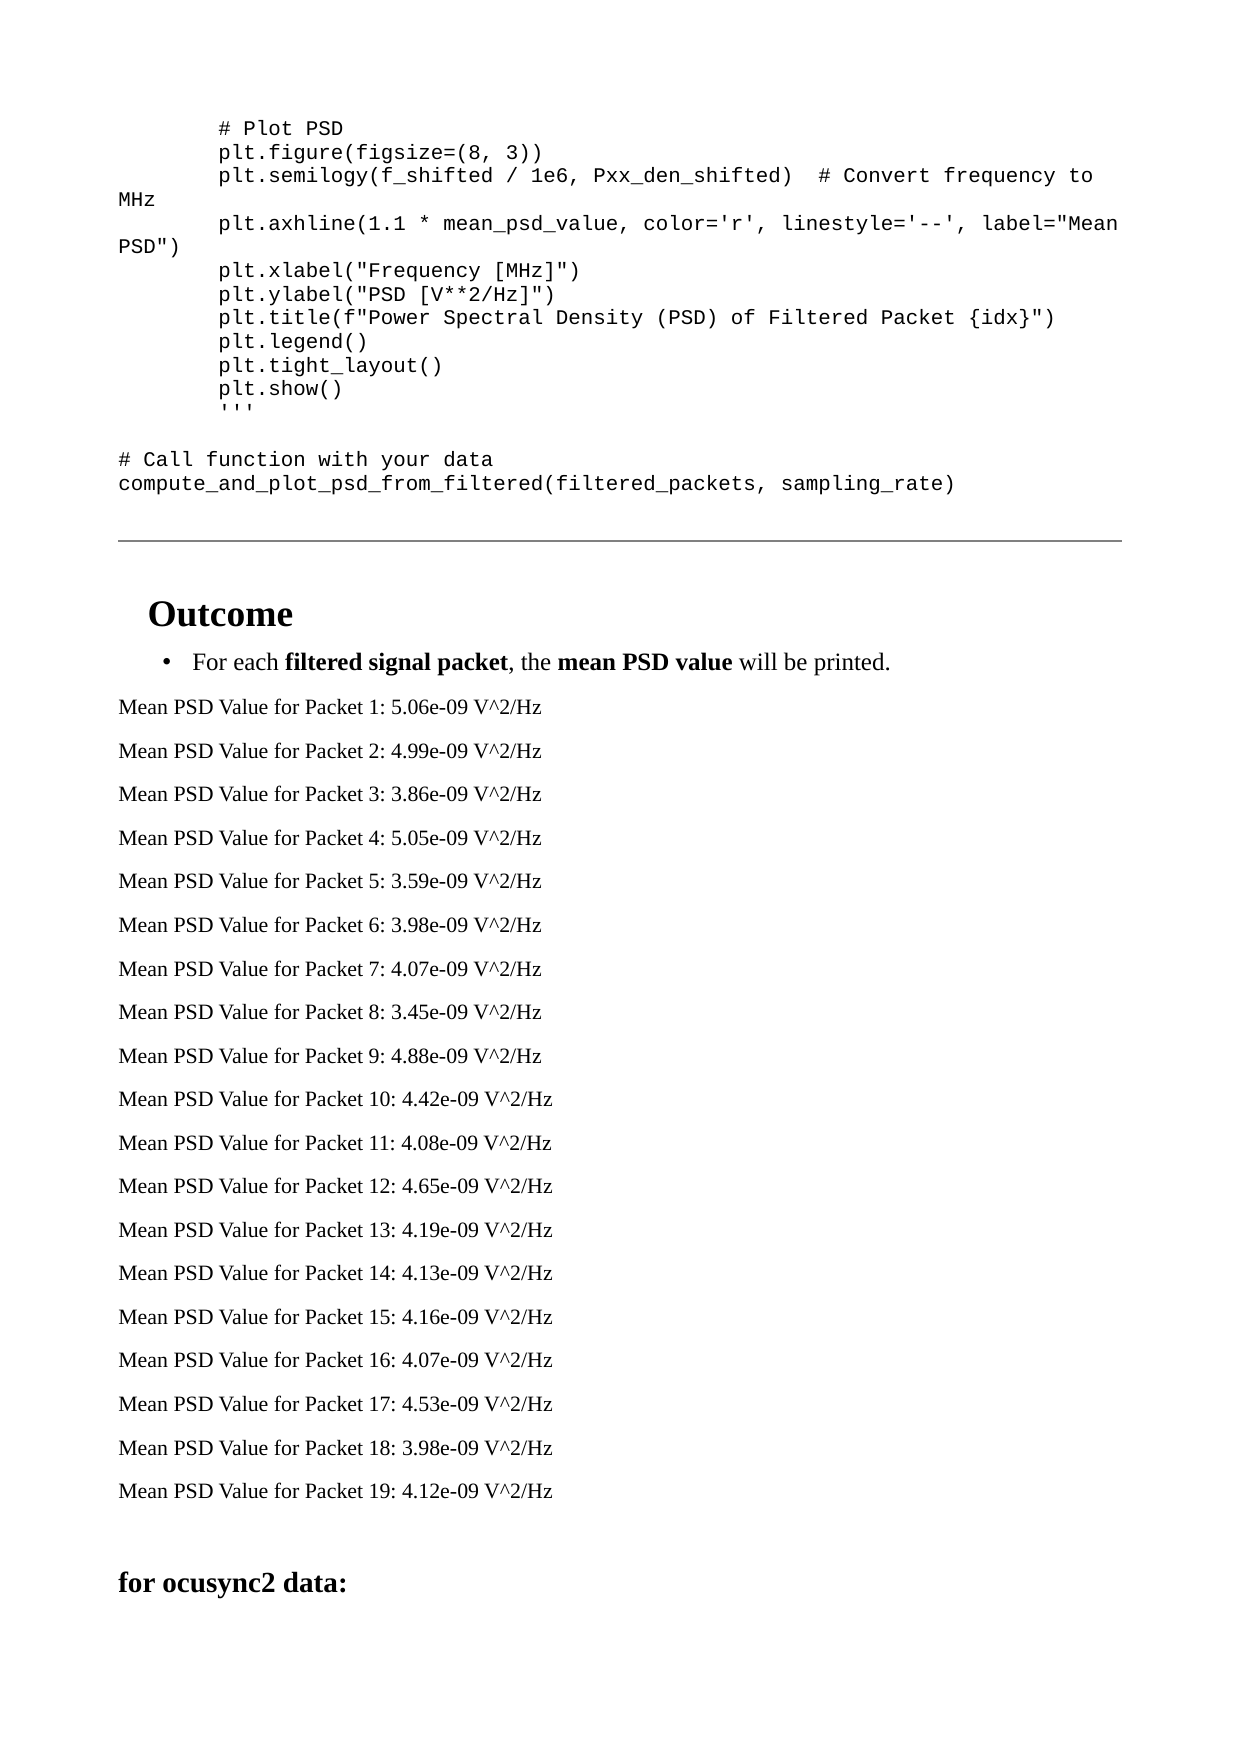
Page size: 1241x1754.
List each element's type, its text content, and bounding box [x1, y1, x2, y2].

text Mean PSD Value for Packet 4: 5.05e-09 V^2/Hz [118, 825, 1122, 850]
text for ocusync2 data: [118, 1565, 1122, 1599]
text plt.figure(figsize=(8, 3)) [118, 142, 1122, 165]
text plt.legend() [118, 331, 1122, 354]
subtitle ✅Outcome [118, 591, 1122, 634]
text Mean PSD Value for Packet 18: 3.98e-09 V^2/Hz [118, 1434, 1122, 1460]
text Mean PSD Value for Packet 5: 3.59e-09 V^2/Hz [118, 868, 1122, 894]
text compute_and_plot_psd_from_filtered(filtered_packets, sampling_rate) [118, 473, 1122, 496]
text # Plot PSD [118, 118, 1122, 142]
text Mean PSD Value for Packet 1: 5.06e-09 V^2/Hz [118, 694, 1122, 719]
text plt.title(f"Power Spectral Density (PSD) of Filtered Packet {idx}") [118, 307, 1122, 331]
text plt.semilogy(f_shifted / 1e6, Pxx_den_shifted) # Convert frequency to MHz [118, 165, 1122, 213]
text plt.axhline(1.1 * mean_psd_value, color='r', linestyle='--', label="Mean PSD") [118, 213, 1122, 260]
text Mean PSD Value for Packet 16: 4.07e-09 V^2/Hz [118, 1347, 1122, 1373]
text # Call function with your data [118, 449, 1122, 473]
text plt.show() [118, 378, 1122, 402]
text Mean PSD Value for Packet 6: 3.98e-09 V^2/Hz [118, 912, 1122, 937]
text plt.xlabel("Frequency [MHz]") [118, 260, 1122, 284]
text Mean PSD Value for Packet 17: 4.53e-09 V^2/Hz [118, 1391, 1122, 1416]
text Mean PSD Value for Packet 7: 4.07e-09 V^2/Hz [118, 956, 1122, 981]
text Mean PSD Value for Packet 12: 4.65e-09 V^2/Hz [118, 1173, 1122, 1198]
text Mean PSD Value for Packet 14: 4.13e-09 V^2/Hz [118, 1260, 1122, 1286]
text Mean PSD Value for Packet 13: 4.19e-09 V^2/Hz [118, 1217, 1122, 1242]
text Mean PSD Value for Packet 8: 3.45e-09 V^2/Hz [118, 999, 1122, 1024]
text Mean PSD Value for Packet 10: 4.42e-09 V^2/Hz [118, 1086, 1122, 1111]
text Mean PSD Value for Packet 15: 4.16e-09 V^2/Hz [118, 1304, 1122, 1329]
text Mean PSD Value for Packet 11: 4.08e-09 V^2/Hz [118, 1130, 1122, 1155]
text Mean PSD Value for Packet 2: 4.99e-09 V^2/Hz [118, 738, 1122, 763]
list For each filtered signal packet, the mean PSD value will be printed. [162, 647, 1122, 675]
text Mean PSD Value for Packet 3: 3.86e-09 V^2/Hz [118, 781, 1122, 807]
text plt.tight_layout() [118, 354, 1122, 378]
text Mean PSD Value for Packet 19: 4.12e-09 V^2/Hz [118, 1478, 1122, 1503]
text ''' [118, 402, 1122, 426]
text plt.ylabel("PSD [V**2/Hz]") [118, 284, 1122, 307]
text Mean PSD Value for Packet 9: 4.88e-09 V^2/Hz [118, 1043, 1122, 1068]
